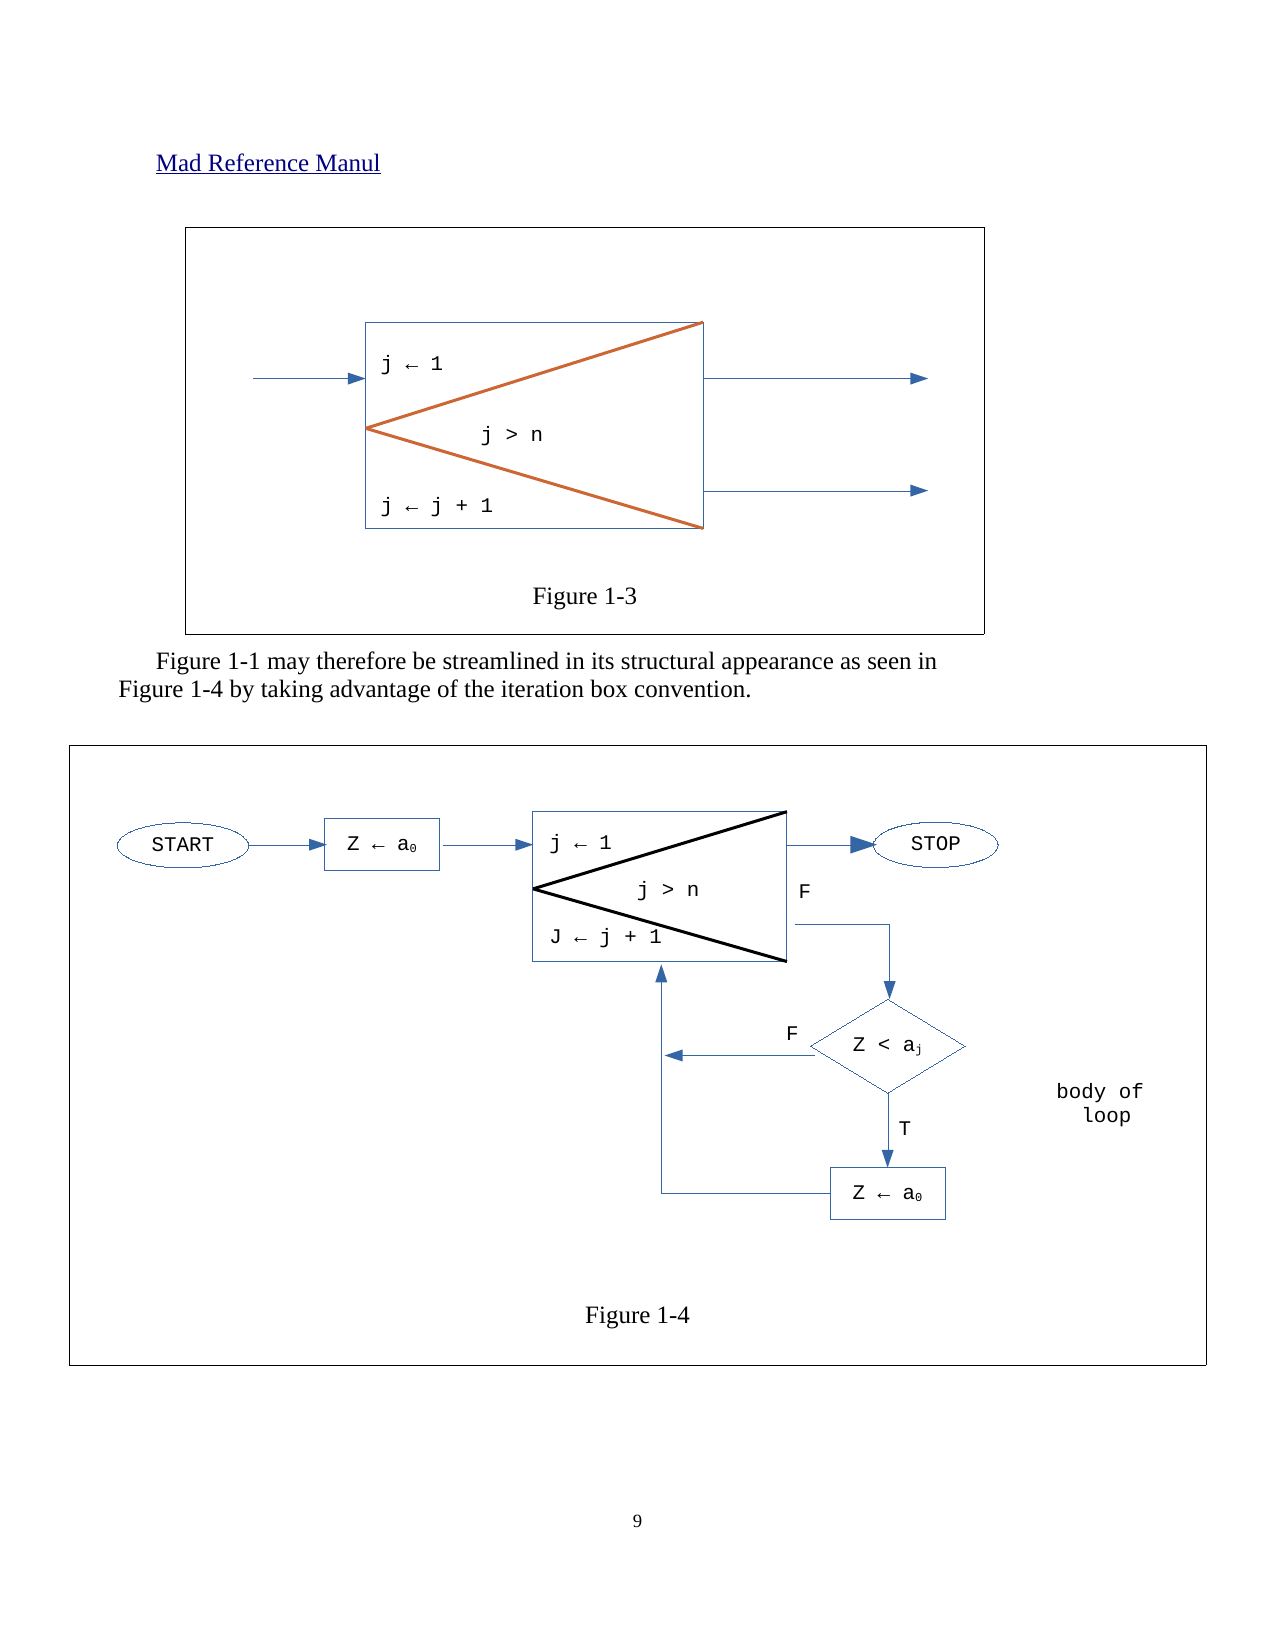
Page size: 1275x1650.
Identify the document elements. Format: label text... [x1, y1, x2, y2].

text Figure 1-3 [194, 581, 975, 610]
text Figure 1-1 may therefore be streamlined in its structural appearance as seen in Figure 1-4 by taking advantage of the iteration box convention. [118, 531, 1157, 703]
text Figure 1-4 [78, 1300, 1197, 1329]
